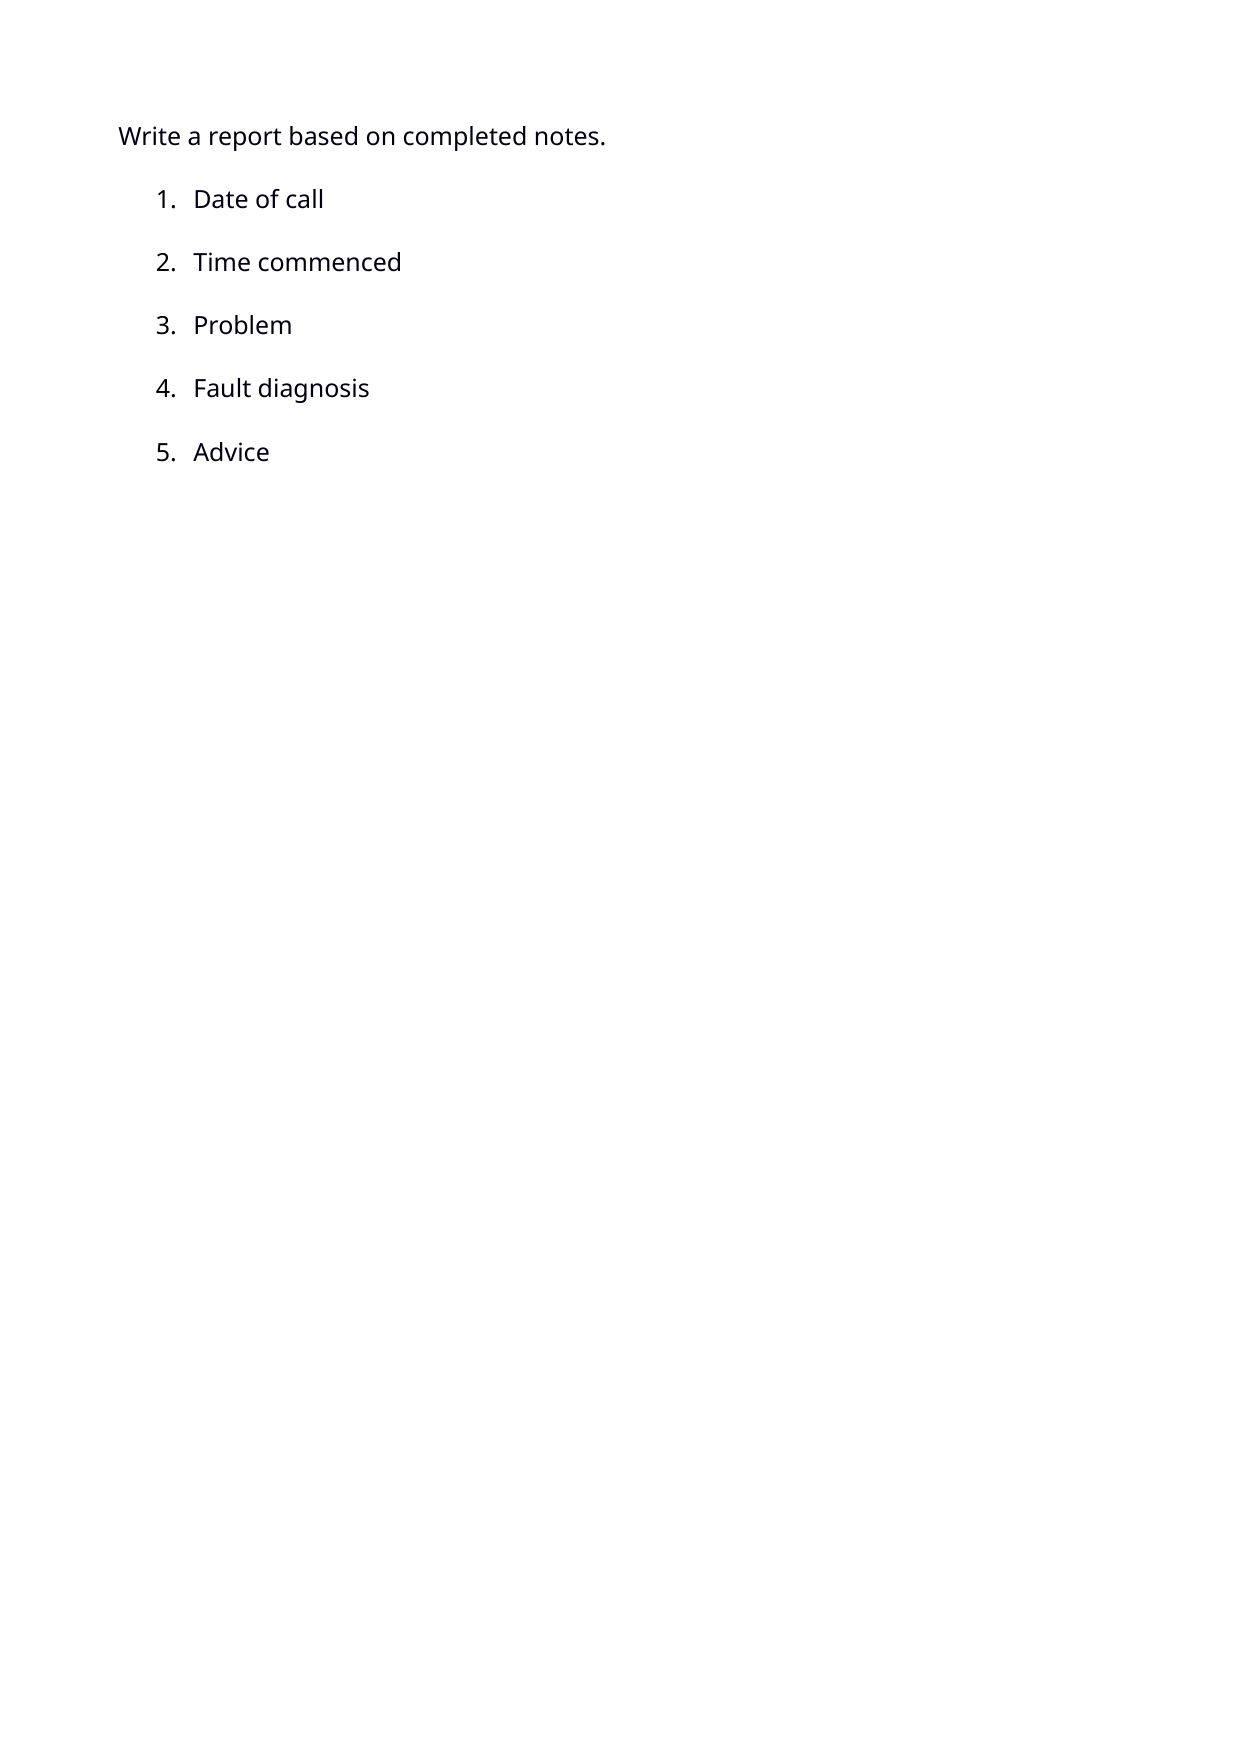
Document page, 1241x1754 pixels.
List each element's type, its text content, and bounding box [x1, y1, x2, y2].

list Fault diagnosis [156, 371, 1122, 405]
list Advice [156, 434, 1122, 468]
list Time commenced [156, 244, 1122, 279]
list Problem [156, 308, 1122, 342]
text Write a report based on completed notes. [118, 118, 1122, 152]
list Date of call [156, 181, 1122, 215]
